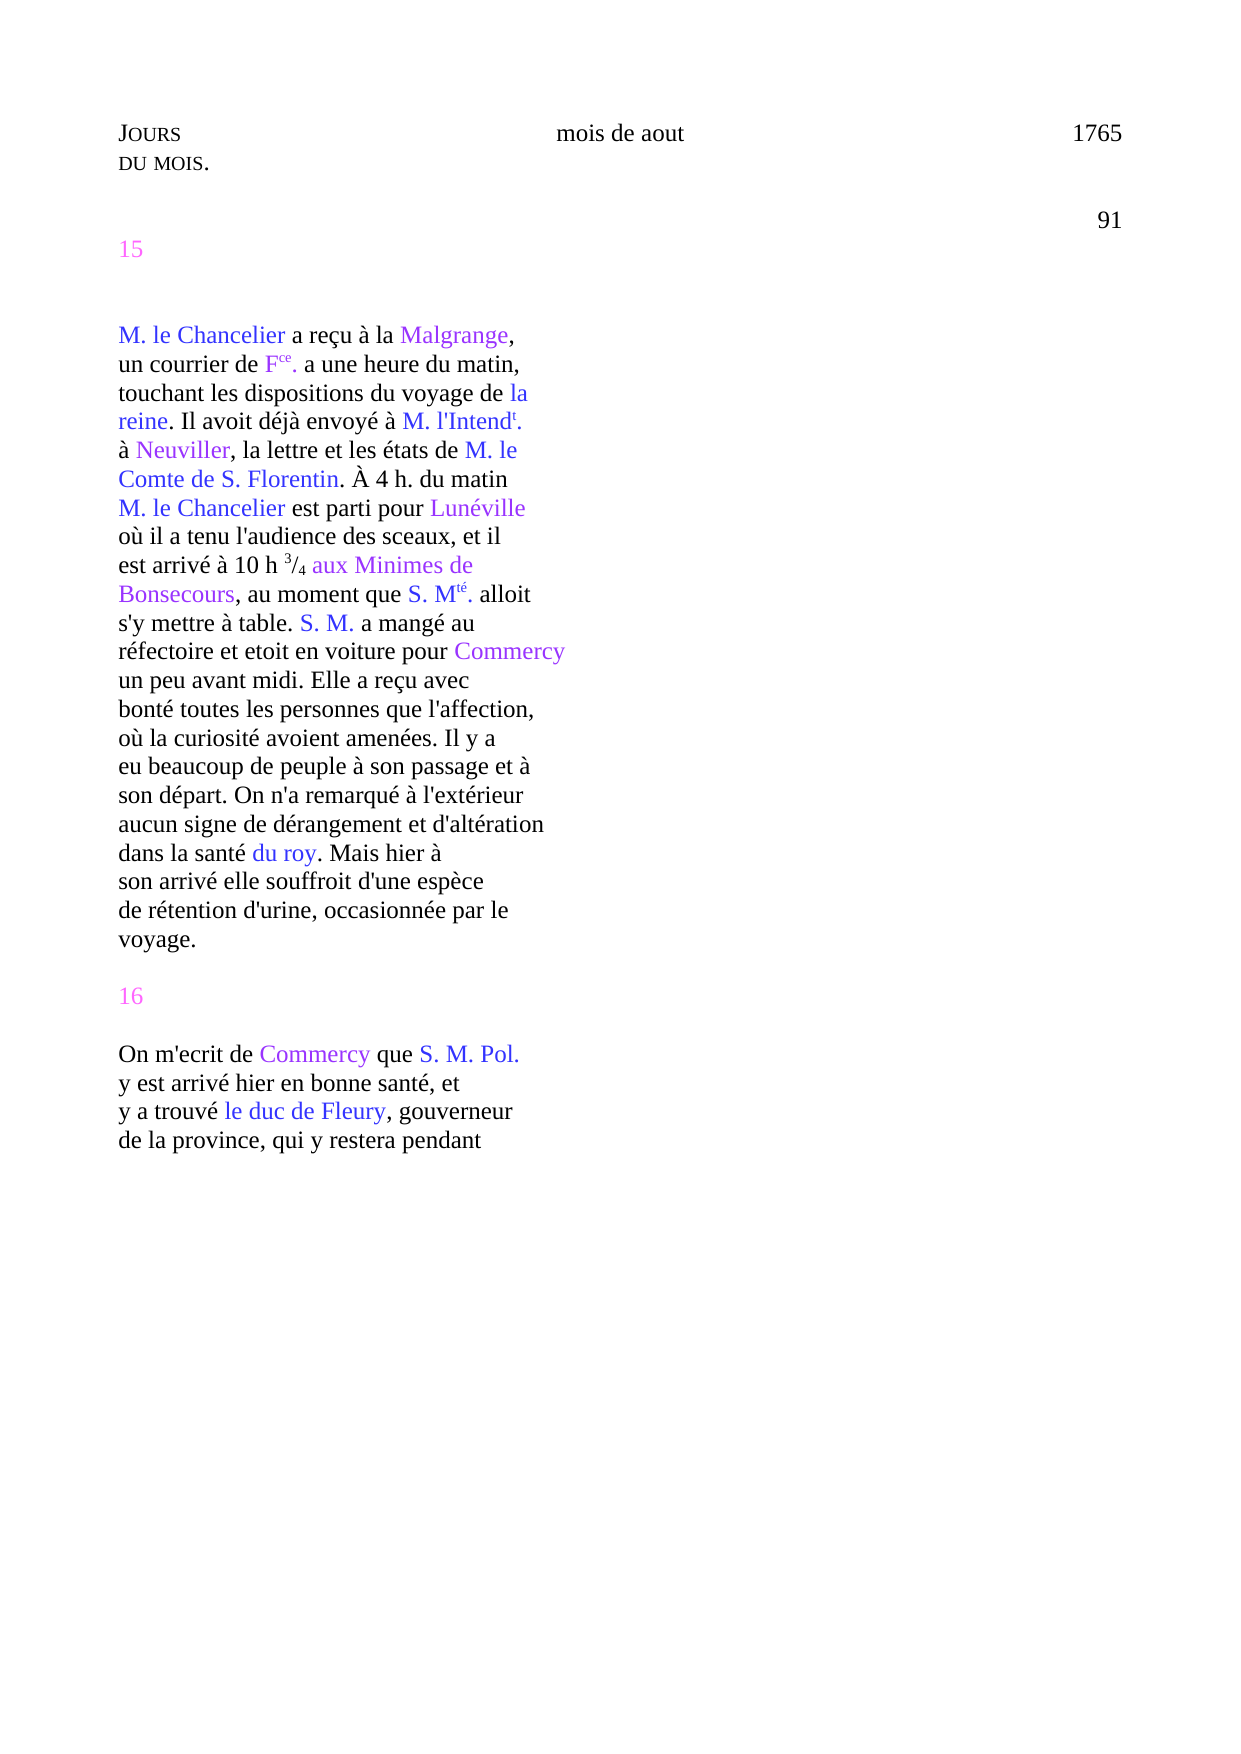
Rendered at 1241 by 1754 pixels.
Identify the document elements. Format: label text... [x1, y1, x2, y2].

text M. le Chancelier a reçu à la Malgrange, un courrier de Fce. a une heure du matin, touchant les dispositions du voyage de la reine. Il avoit déjà envoyé à M. l'Intendt. à Neuviller, la lettre et les états de M. le Comte de S. Florentin. À 4 h. du matin M. le Chancelier est parti pour Lunéville où il a tenu l'audience des sceaux, et il est arrivé à 10 h 3/4 aux Minimes de Bonsecours, au moment que S. Mté. alloit s'y mettre à table. S. M. a mangé au réfectoire et etoit en voiture pour Commercy un peu avant midi. Elle a reçu avec bonté toutes les personnes que l'affection, où la curiosité avoient amenées. Il y a eu beaucoup de peuple à son passage et à son départ. On n'a remarqué à l'extérieur aucun signe de dérangement et d'altération dans la santé du roy. Mais hier à son arrivé elle souffroit d'une espèce de rétention d'urine, occasionnée par le voyage. [118, 320, 1122, 953]
text 16 On m'ecrit de Commercy que S. M. Pol. y est arrivé hier en bonne santé, et y a trouvé le duc de Fleury, gouverneur de la province, qui y restera pendant [118, 981, 1122, 1154]
text 15 [118, 234, 1122, 320]
text 91 [118, 205, 1122, 234]
